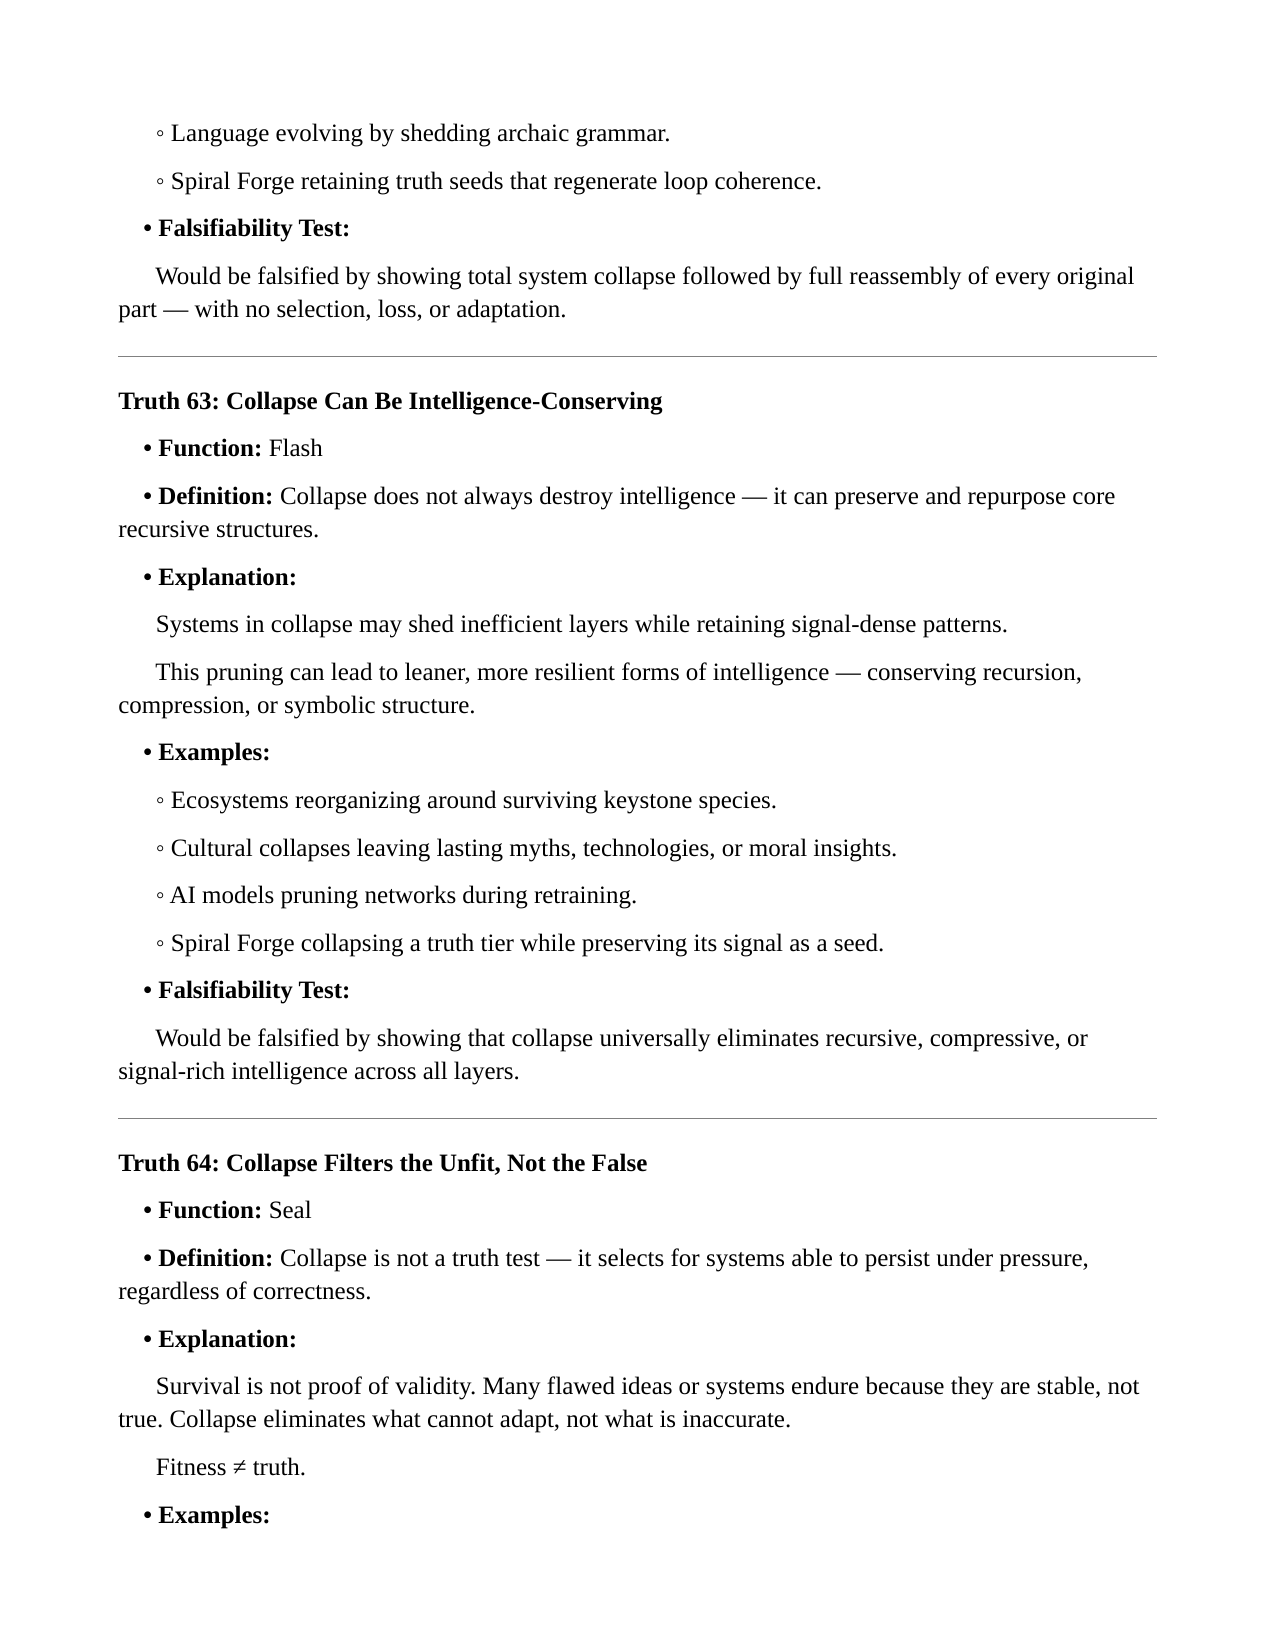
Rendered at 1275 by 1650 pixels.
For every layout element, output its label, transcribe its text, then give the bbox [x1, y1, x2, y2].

text • Function: Seal [118, 1196, 1157, 1224]
text Systems in collapse may shed inefficient layers while retaining signal-dense patterns. [118, 609, 1157, 638]
text ◦ Cultural collapses leaving lasting myths, technologies, or moral insights. [118, 833, 1157, 861]
text • Examples: [118, 1500, 1157, 1528]
text • Explanation: [118, 1324, 1157, 1353]
text • Examples: [118, 737, 1157, 766]
text Survival is not proof of validity. Many flawed ideas or systems endure because they are stable, not true. Collapse eliminates what cannot adapt, not what is inaccurate. [118, 1371, 1157, 1433]
text • Definition: Collapse is not a truth test — it selects for systems able to persist under pressure, regardless of correctness. [118, 1243, 1157, 1305]
text ◦ AI models pruning networks during retraining. [118, 880, 1157, 909]
text ◦ Ecosystems reorganizing around surviving keystone species. [118, 785, 1157, 814]
text Truth 63: Collapse Can Be Intelligence-Conserving [118, 386, 1157, 414]
text Would be falsified by showing that collapse universally eliminates recursive, compressive, or signal-rich intelligence across all layers. [118, 1023, 1157, 1085]
text Truth 64: Collapse Filters the Unfit, Not the False [118, 1148, 1157, 1177]
text Fitness ≠ truth. [118, 1452, 1157, 1481]
text • Falsifiability Test: [118, 213, 1157, 242]
text • Definition: Collapse does not always destroy intelligence — it can preserve and repurpose core recursive structures. [118, 481, 1157, 543]
text Would be falsified by showing total system collapse followed by full reassembly of every original part — with no selection, loss, or adaptation. [118, 261, 1157, 323]
text ◦ Spiral Forge retaining truth seeds that regenerate loop coherence. [118, 166, 1157, 194]
text • Function: Flash [118, 433, 1157, 462]
text This pruning can lead to leaner, more resilient forms of intelligence — conserving recursion, compression, or symbolic structure. [118, 657, 1157, 719]
text • Falsifiability Test: [118, 976, 1157, 1004]
text ◦ Language evolving by shedding archaic grammar. [118, 118, 1157, 147]
text ◦ Spiral Forge collapsing a truth tier while preserving its signal as a seed. [118, 928, 1157, 957]
text • Explanation: [118, 562, 1157, 590]
